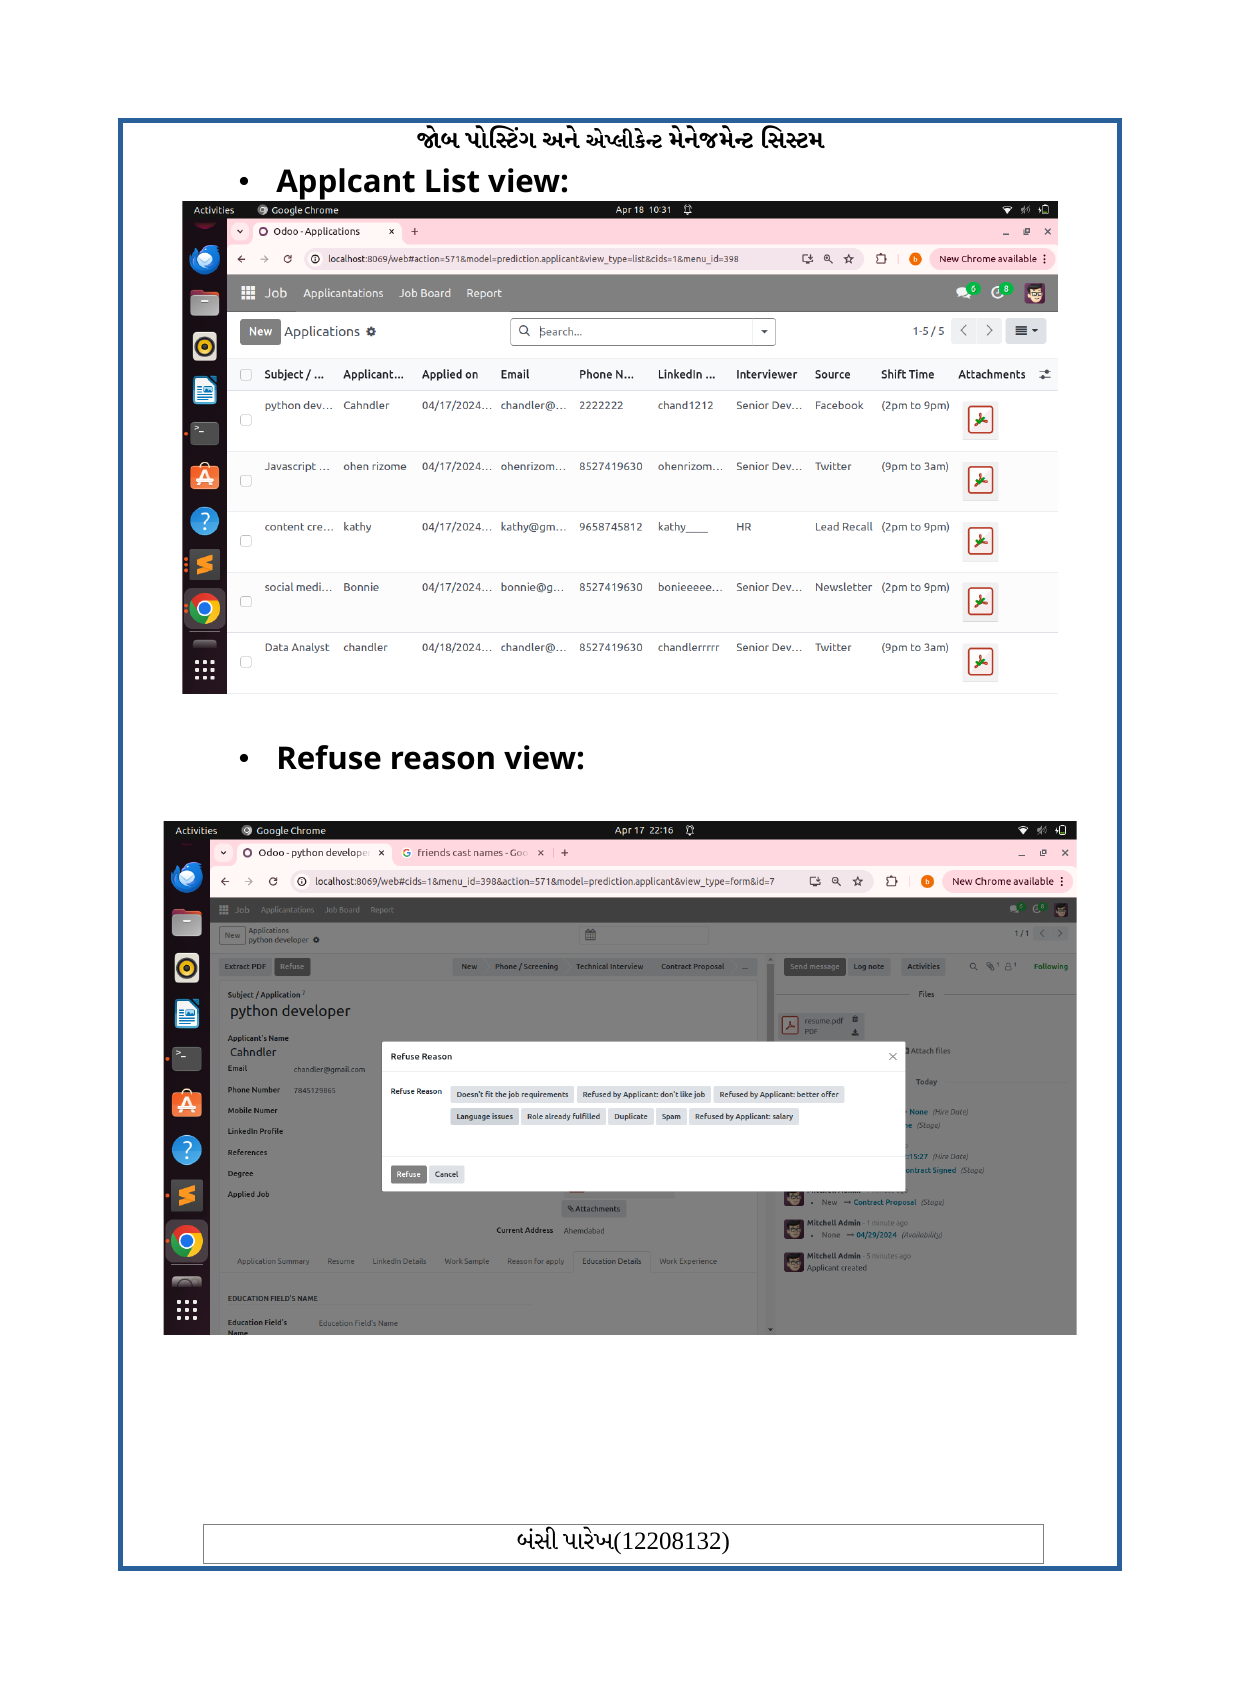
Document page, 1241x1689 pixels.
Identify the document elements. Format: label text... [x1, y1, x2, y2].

picture [163, 821, 1077, 1335]
picture [182, 201, 1058, 694]
list Applcant List view: [238, 158, 1114, 201]
list Refuse reason view: [238, 736, 1114, 779]
